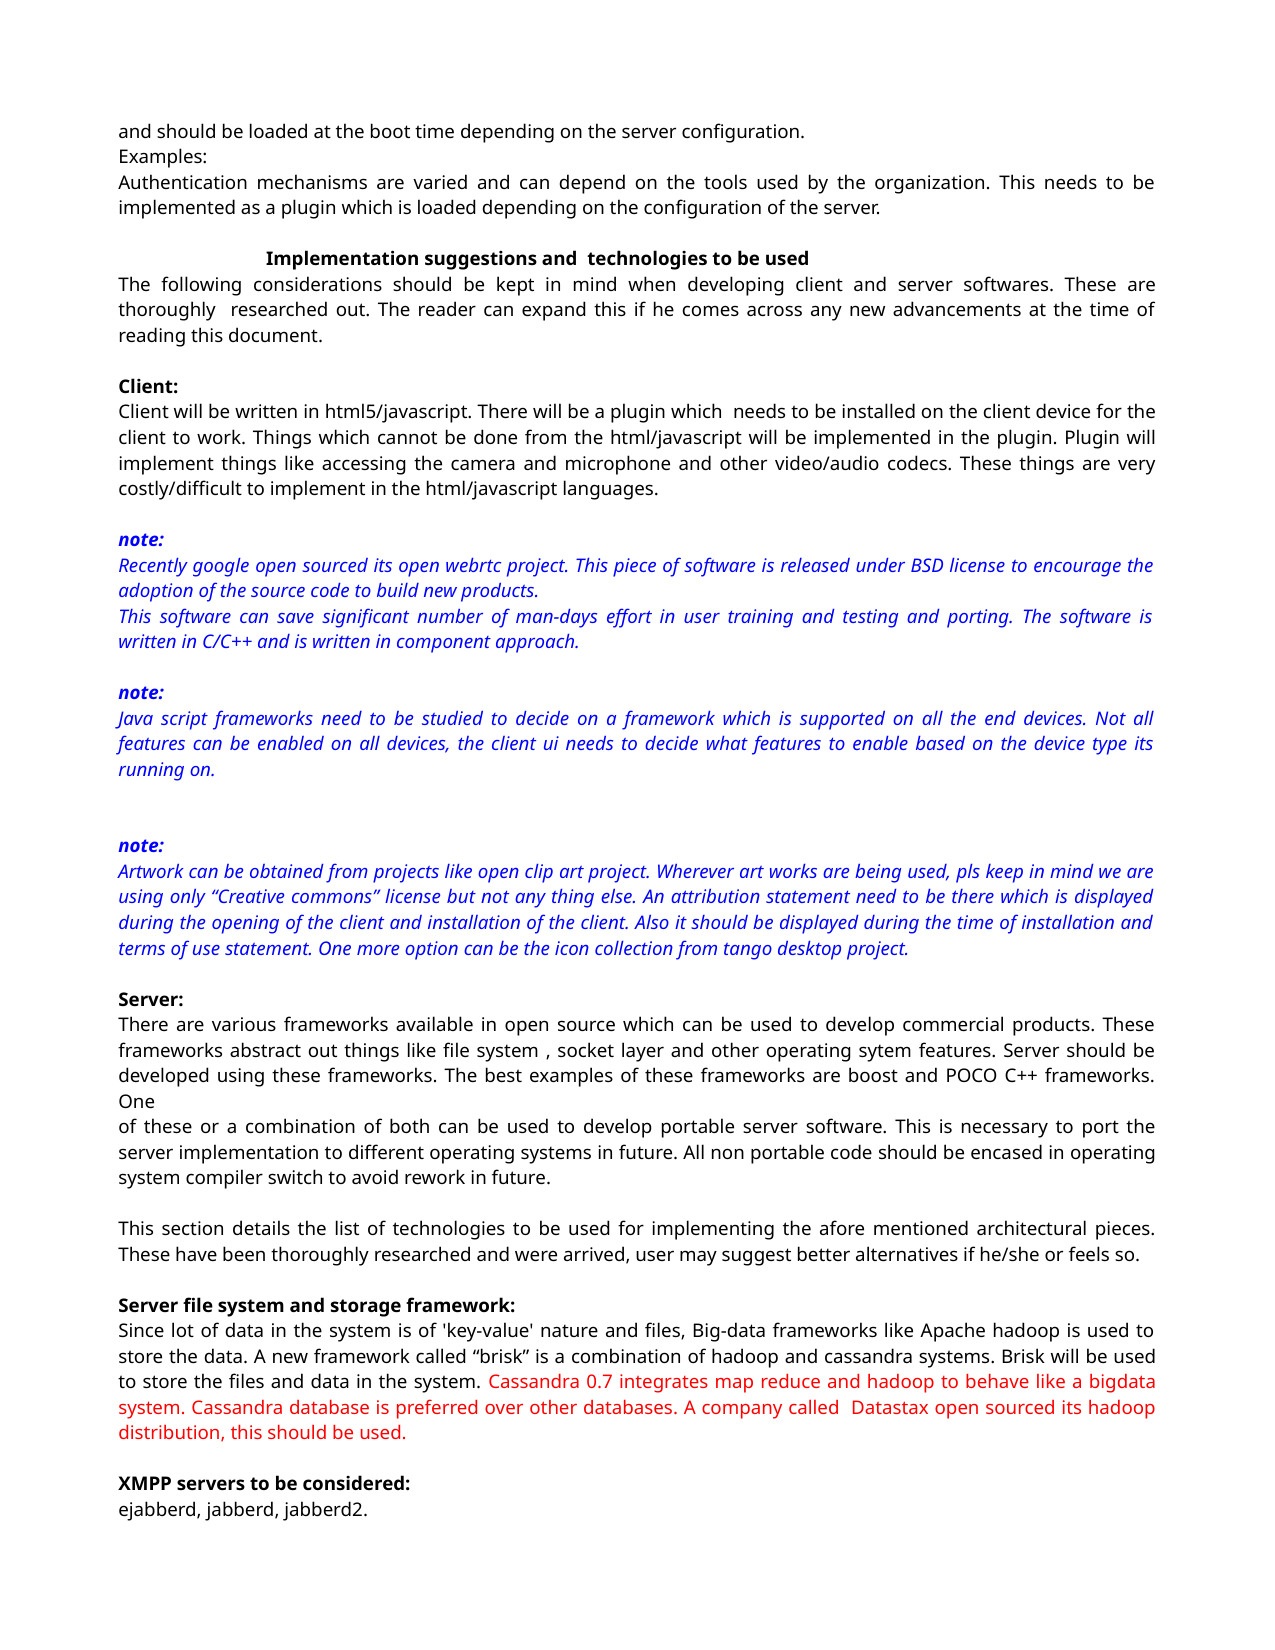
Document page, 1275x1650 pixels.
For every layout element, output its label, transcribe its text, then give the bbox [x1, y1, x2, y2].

text The following considerations should be kept in mind when developing client and server softwares. These are thoroughly researched out. The reader can expand this if he comes across any new advancements at the time of reading this document. [118, 271, 1157, 348]
text Recently google open sourced its open webrtc project. This piece of software is released under BSD license to encourage the adoption of the source code to build new products. [118, 552, 1157, 603]
text Examples: [118, 144, 1157, 169]
text Since lot of data in the system is of 'key-value' nature and files, Big-data frameworks like Apache hadoop is used to store the data. A new framework called “brisk” is a combination of hadoop and cassandra systems. Brisk will be used to store the files and data in the system. Cassandra 0.7 integrates map reduce and hadoop to behave like a bigdata system. Cassandra database is preferred over other databases. A company called Datastax open sourced its hadoop distribution, this should be used. [118, 1318, 1157, 1445]
text This software can save significant number of man-days effort in user training and testing and porting. The software is written in C/C++ and is written in component approach. [118, 603, 1157, 654]
text note: [118, 679, 1157, 705]
text ejabberd, jabberd, jabberd2. [118, 1496, 1157, 1522]
text and should be loaded at the boot time depending on the server configuration. [118, 118, 1157, 144]
text XMPP servers to be considered: [118, 1471, 1157, 1496]
text Server: [118, 986, 1157, 1011]
text Server file system and storage framework: [118, 1292, 1157, 1318]
text There are various frameworks available in open source which can be used to develop commercial products. These frameworks abstract out things like file system , socket layer and other operating sytem features. Server should be developed using these frameworks. The best examples of these frameworks are boost and POCO C++ frameworks. One [118, 1011, 1157, 1113]
text Java script frameworks need to be studied to decide on a framework which is supported on all the end devices. Not all features can be enabled on all devices, the client ui needs to decide what features to enable based on the device type its running on. [118, 705, 1157, 782]
text Implementation suggestions and technologies to be used [118, 246, 1157, 271]
text note: [118, 833, 1157, 858]
text Client will be written in html5/javascript. There will be a plugin which needs to be installed on the client device for the client to work. Things which cannot be done from the html/javascript will be implemented in the plugin. Plugin will implement things like accessing the camera and microphone and other video/audio codecs. These things are very costly/difficult to implement in the html/javascript languages. [118, 399, 1157, 501]
text of these or a combination of both can be used to develop portable server software. This is necessary to port the server implementation to different operating systems in future. All non portable code should be encased in operating system compiler switch to avoid rework in future. [118, 1113, 1157, 1190]
text note: [118, 526, 1157, 552]
text This section details the list of technologies to be used for implementing the afore mentioned architectural pieces. These have been thoroughly researched and were arrived, user may suggest better alternatives if he/she or feels so. [118, 1216, 1157, 1267]
text Client: [118, 373, 1157, 399]
text Authentication mechanisms are varied and can depend on the tools used by the organization. This needs to be implemented as a plugin which is loaded depending on the configuration of the server. [118, 169, 1157, 220]
text Artwork can be obtained from projects like open clip art project. Wherever art works are being used, pls keep in mind we are using only “Creative commons” license but not any thing else. An attribution statement need to be there which is displayed during the opening of the client and installation of the client. Also it should be displayed during the time of installation and terms of use statement. One more option can be the icon collection from tango desktop project. [118, 858, 1157, 960]
